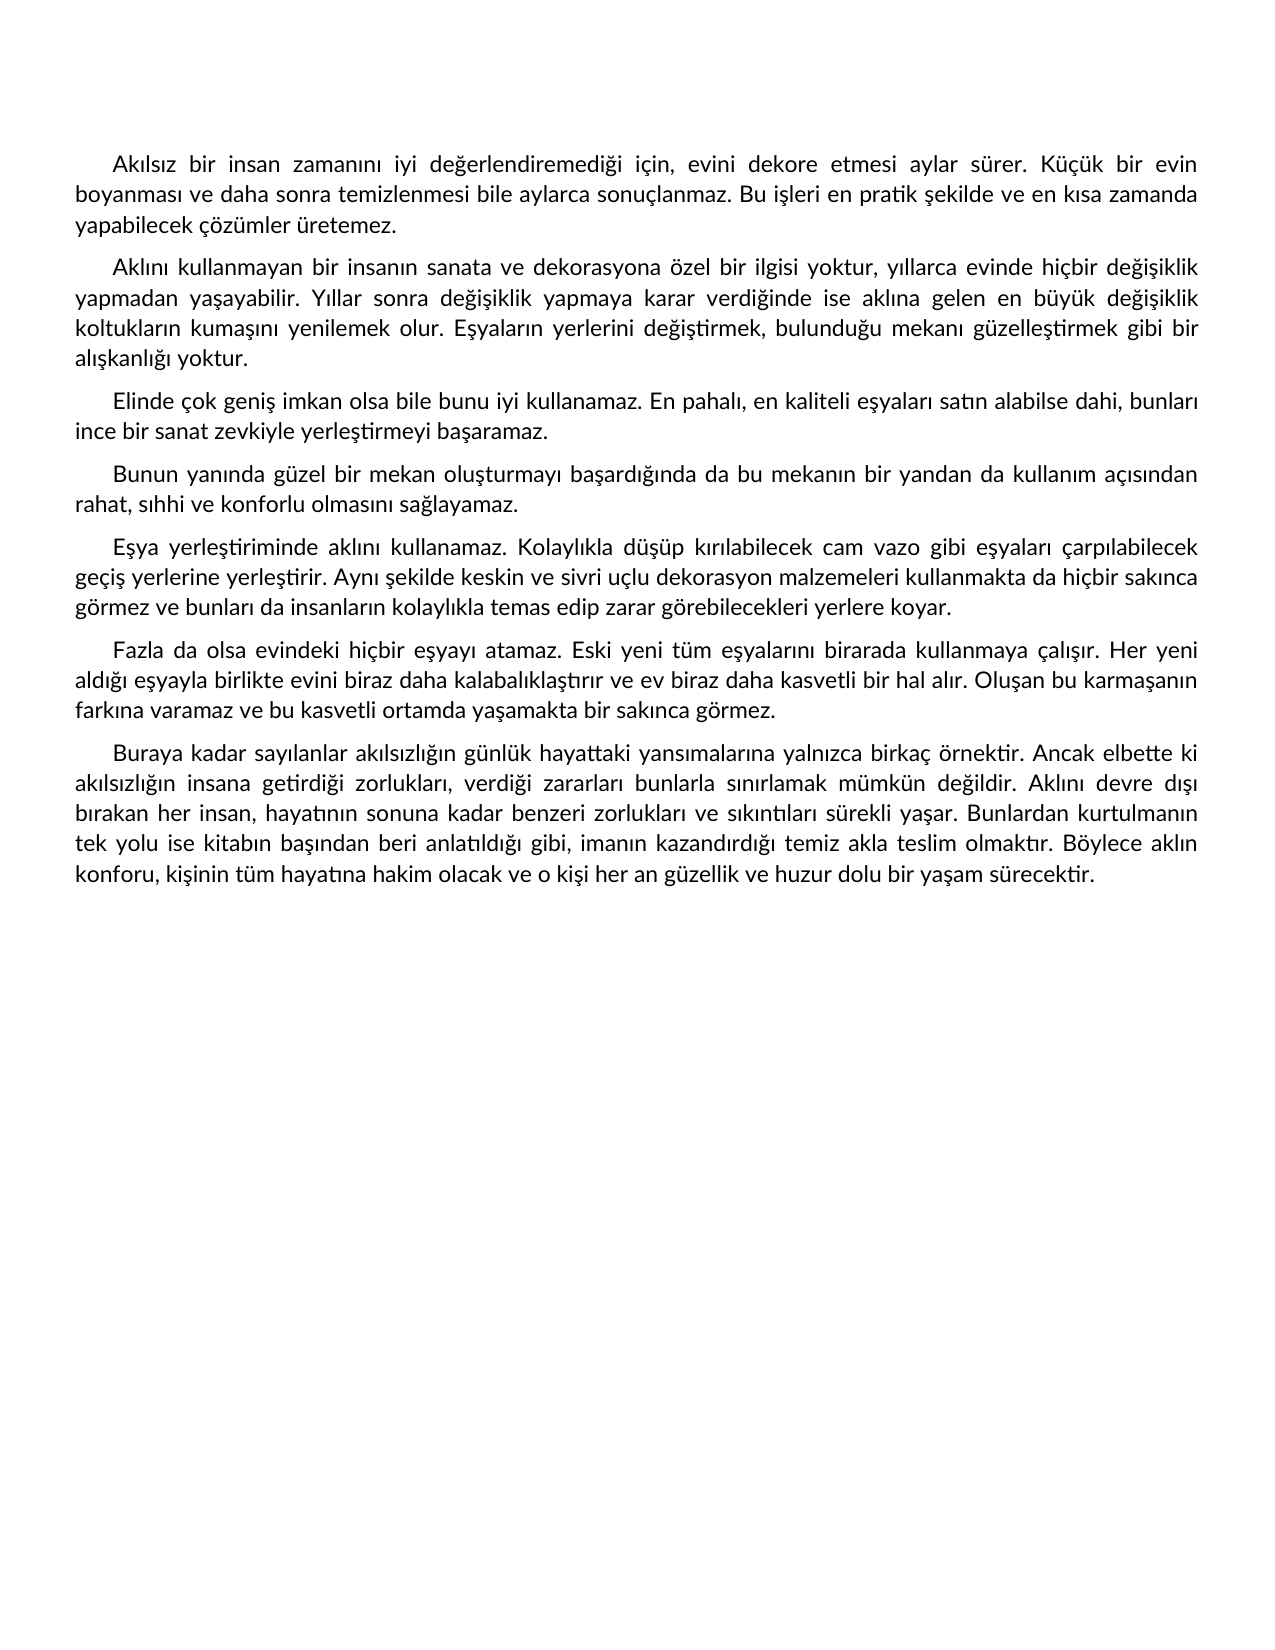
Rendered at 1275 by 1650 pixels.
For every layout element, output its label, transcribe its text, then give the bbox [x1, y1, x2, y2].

text Fazla da olsa evindeki hiçbir eşyayı atamaz. Eski yeni tüm eşyalarını birarada kullanmaya çalışır. Her yeni aldığı eşyayla birlikte evini biraz daha kalabalıklaştırır ve ev biraz daha kasvetli bir hal alır. Oluşan bu karmaşanın farkına varamaz ve bu kasvetli ortamda yaşamakta bir sakınca görmez. [75, 635, 1200, 723]
text Bunun yanında güzel bir mekan oluşturmayı başardığında da bu mekanın bir yandan da kullanım açısından rahat, sıhhi ve konforlu olmasını sağlayamaz. [75, 459, 1200, 517]
text Akılsız bir insan zamanını iyi değerlendiremediği için, evini dekore etmesi aylar sürer. Küçük bir evin boyanması ve daha sonra temizlenmesi bile aylarca sonuçlanmaz. Bu işleri en pratik şekilde ve en kısa zamanda yapabilecek çözümler üretemez. [75, 150, 1200, 238]
text Eşya yerleştiriminde aklını kullanamaz. Kolaylıkla düşüp kırılabilecek cam vazo gibi eşyaları çarpılabilecek geçiş yerlerine yerleştirir. Aynı şekilde keskin ve sivri uçlu dekorasyon malzemeleri kullanmakta da hiçbir sakınca görmez ve bunları da insanların kolaylıkla temas edip zarar görebilecekleri yerlere koyar. [75, 532, 1200, 620]
text Buraya kadar sayılanlar akılsızlığın günlük hayattaki yansımalarına yalnızca birkaç örnektir. Ancak elbette ki akılsızlığın insana getirdiği zorlukları, verdiği zararları bunlarla sınırlamak mümkün değildir. Aklını devre dışı bırakan her insan, hayatının sonuna kadar benzeri zorlukları ve sıkıntıları sürekli yaşar. Bunlardan kurtulmanın tek yolu ise kitabın başından beri anlatıldığı gibi, imanın kazandırdığı temiz akla teslim olmaktır. Böylece aklın konforu, kişinin tüm hayatına hakim olacak ve o kişi her an güzellik ve huzur dolu bir yaşam sürecektir. [75, 738, 1200, 887]
text Aklını kullanmayan bir insanın sanata ve dekorasyona özel bir ilgisi yoktur, yıllarca evinde hiçbir değişiklik yapmadan yaşayabilir. Yıllar sonra değişiklik yapmaya karar verdiğinde ise aklına gelen en büyük değişiklik koltukların kumaşını yenilemek olur. Eşyaların yerlerini değiştirmek, bulunduğu mekanı güzelleştirmek gibi bir alışkanlığı yoktur. [75, 253, 1200, 371]
text Elinde çok geniş imkan olsa bile bunu iyi kullanamaz. En pahalı, en kaliteli eşyaları satın alabilse dahi, bunları ince bir sanat zevkiyle yerleştirmeyi başaramaz. [75, 386, 1200, 444]
